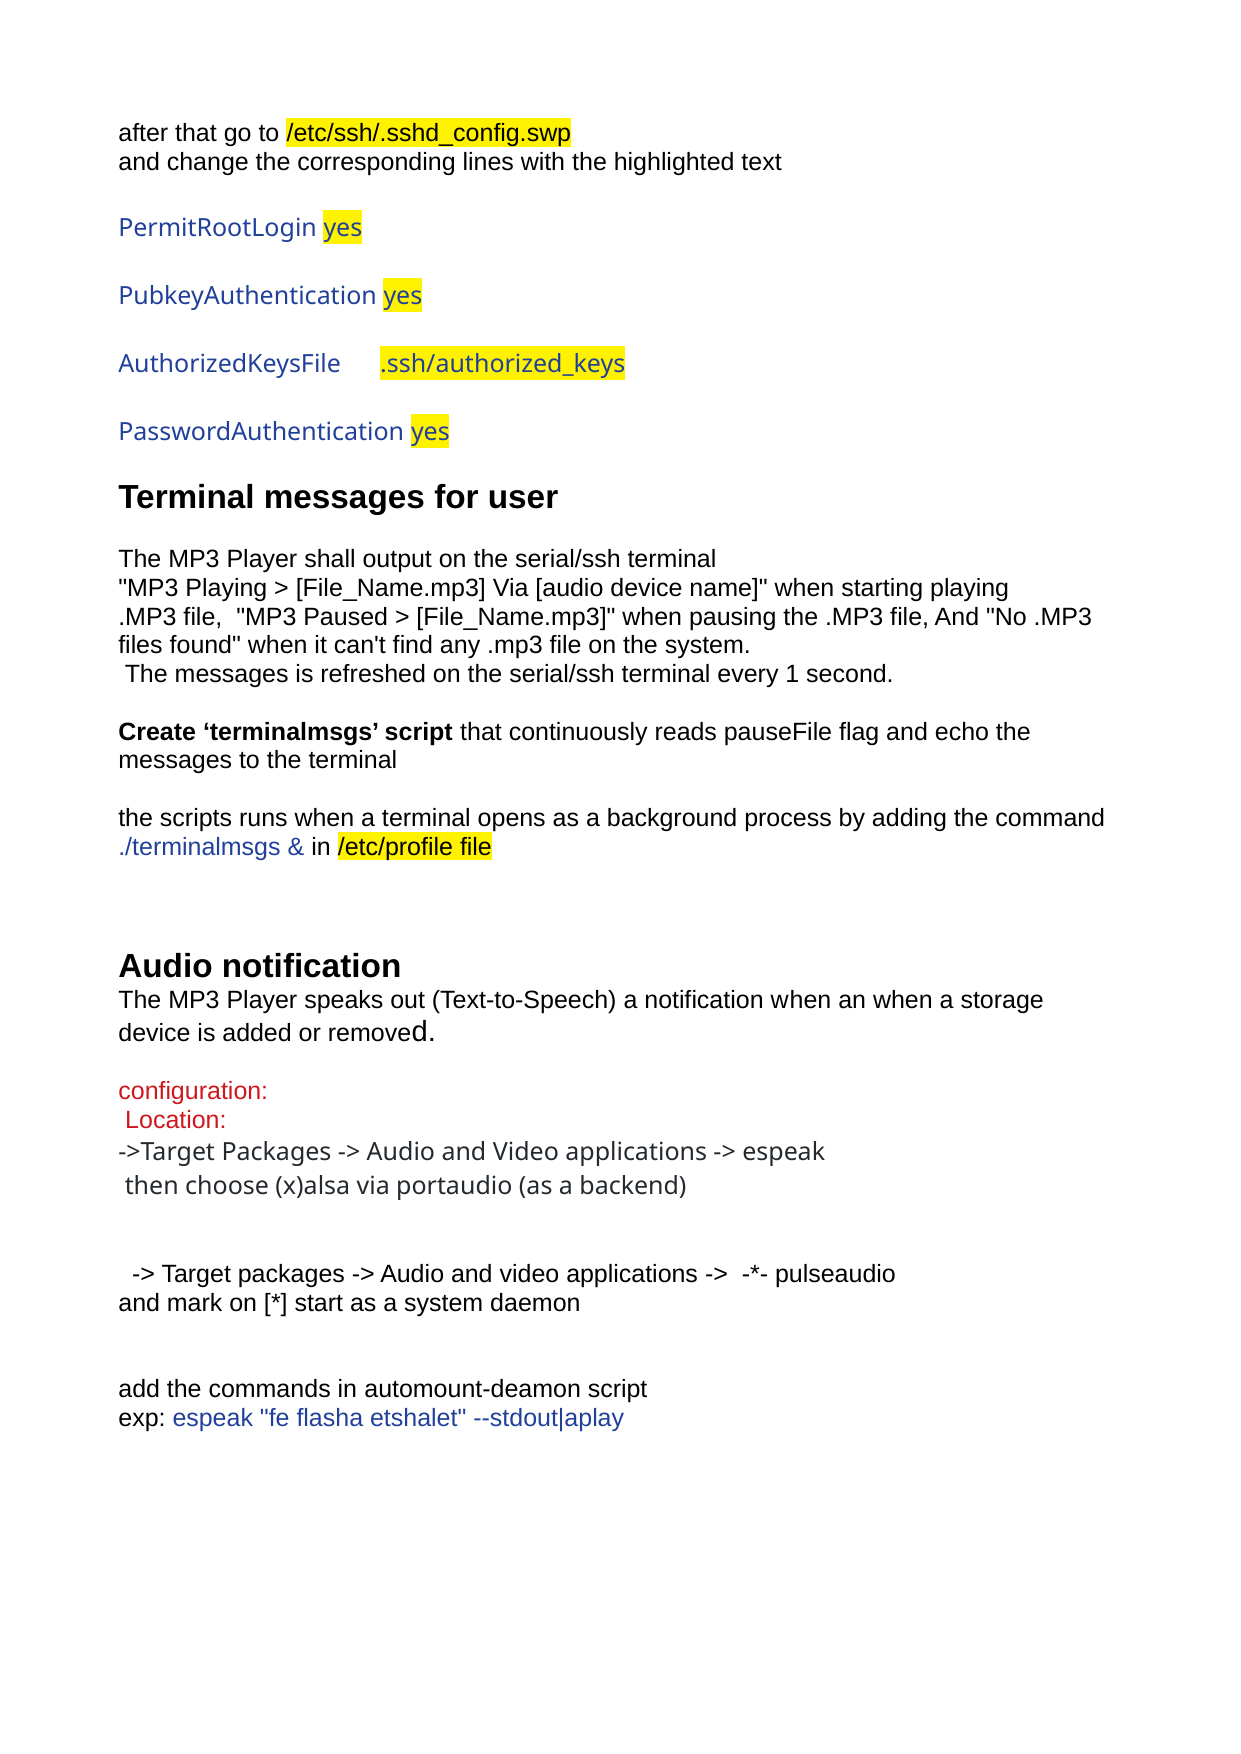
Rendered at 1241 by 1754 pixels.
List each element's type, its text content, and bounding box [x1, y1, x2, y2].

text PubkeyAuthentication yes [118, 278, 1122, 312]
text PasswordAuthentication yes [118, 414, 1122, 448]
text -> Target packages -> Audio and video applications -> -*- pulseaudio [118, 1259, 1122, 1288]
text then choose (x)alsa via portaudio (as a backend) [118, 1168, 1122, 1202]
text The MP3 Player speaks out (Text-to-Speech) a notification when an when a storage device is added or removed. [118, 985, 1122, 1047]
text add the commands in automount-deamon script [118, 1374, 1122, 1403]
text after that go to /etc/ssh/.sshd_config.swp [118, 118, 1122, 147]
text The messages is refreshed on the serial/ssh terminal every 1 second. [118, 659, 1122, 688]
text and change the corresponding lines with the highlighted text [118, 147, 1122, 176]
text The MP3 Player shall output on the serial/ssh terminal [118, 544, 1122, 573]
text PermitRootLogin yes [118, 210, 1122, 244]
text and mark on [*] start as a system daemon [118, 1288, 1122, 1317]
text Create ‘terminalmsgs’ script that continuously reads pauseFile flag and echo the messages to the terminal [118, 717, 1122, 774]
text the scripts runs when a terminal opens as a background process by adding the command ./terminalmsgs & in /etc/profile file [118, 803, 1122, 860]
text Audio notification [118, 947, 1122, 985]
text exp: espeak "fe flasha etshalet" --stdout|aplay [118, 1403, 1122, 1432]
text AuthorizedKeysFile .ssh/authorized_keys [118, 346, 1122, 380]
text "MP3 Playing > [File_Name.mp3] Via [audio device name]" when starting playing [118, 573, 1122, 602]
text Location: [118, 1105, 1122, 1133]
text ->Target Packages -> Audio and Video applications -> espeak [118, 1133, 1122, 1168]
text Terminal messages for user [118, 477, 1122, 515]
text .MP3 file, "MP3 Paused > [File_Name.mp3]" when pausing the .MP3 file, And "No .MP3 files found" when it can't find any .mp3 file on the system. [118, 602, 1122, 659]
text configuration: [118, 1076, 1122, 1105]
